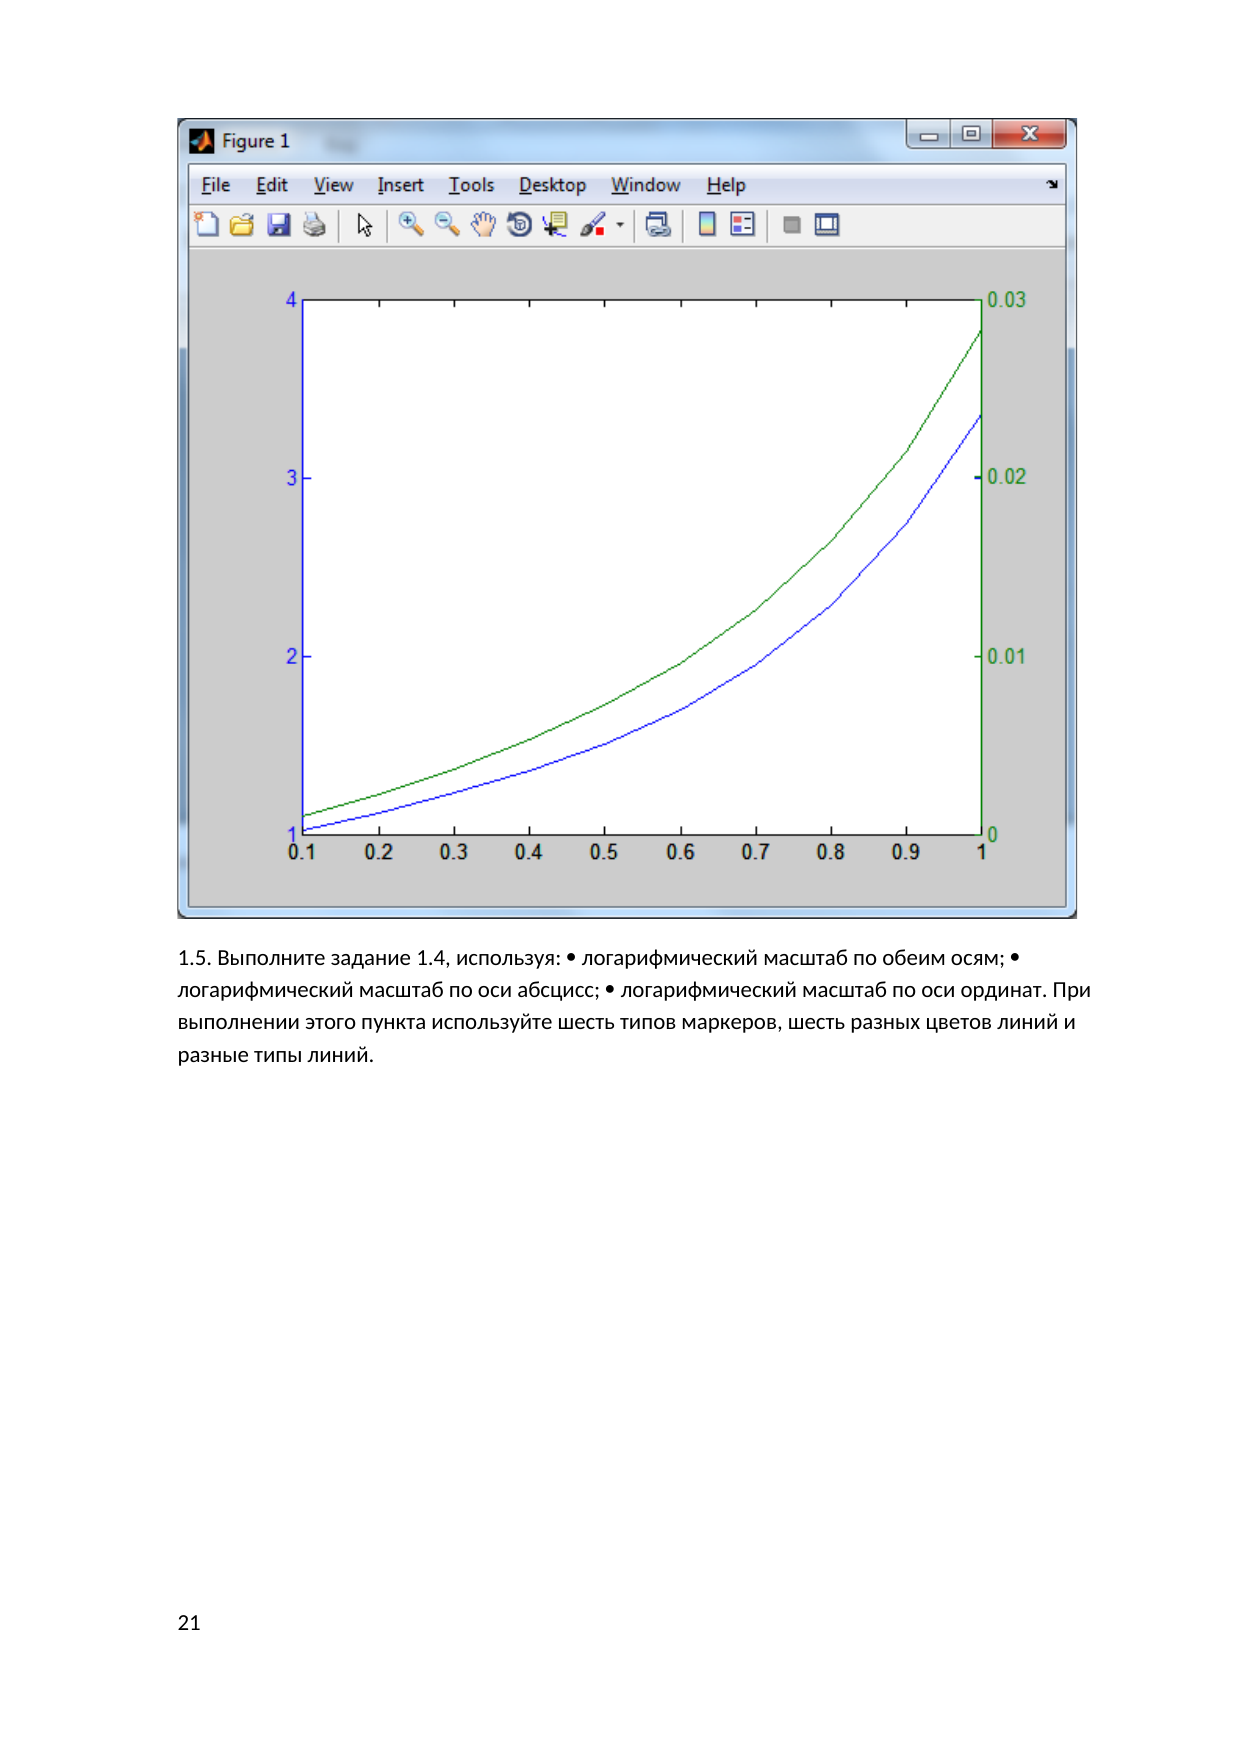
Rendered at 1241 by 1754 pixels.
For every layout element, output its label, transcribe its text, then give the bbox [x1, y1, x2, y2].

text 1.5. Выполните задание 1.4, используя:  логарифмический масштаб по обеим осям;  логарифмический масштаб по оси абсцисс;  логарифмический масштаб по оси ординат. При выполнении этого пункта используйте шесть типов маркеров, шесть разных цветов линий и разные типы линий. [177, 943, 1152, 1068]
picture [177, 118, 1078, 919]
